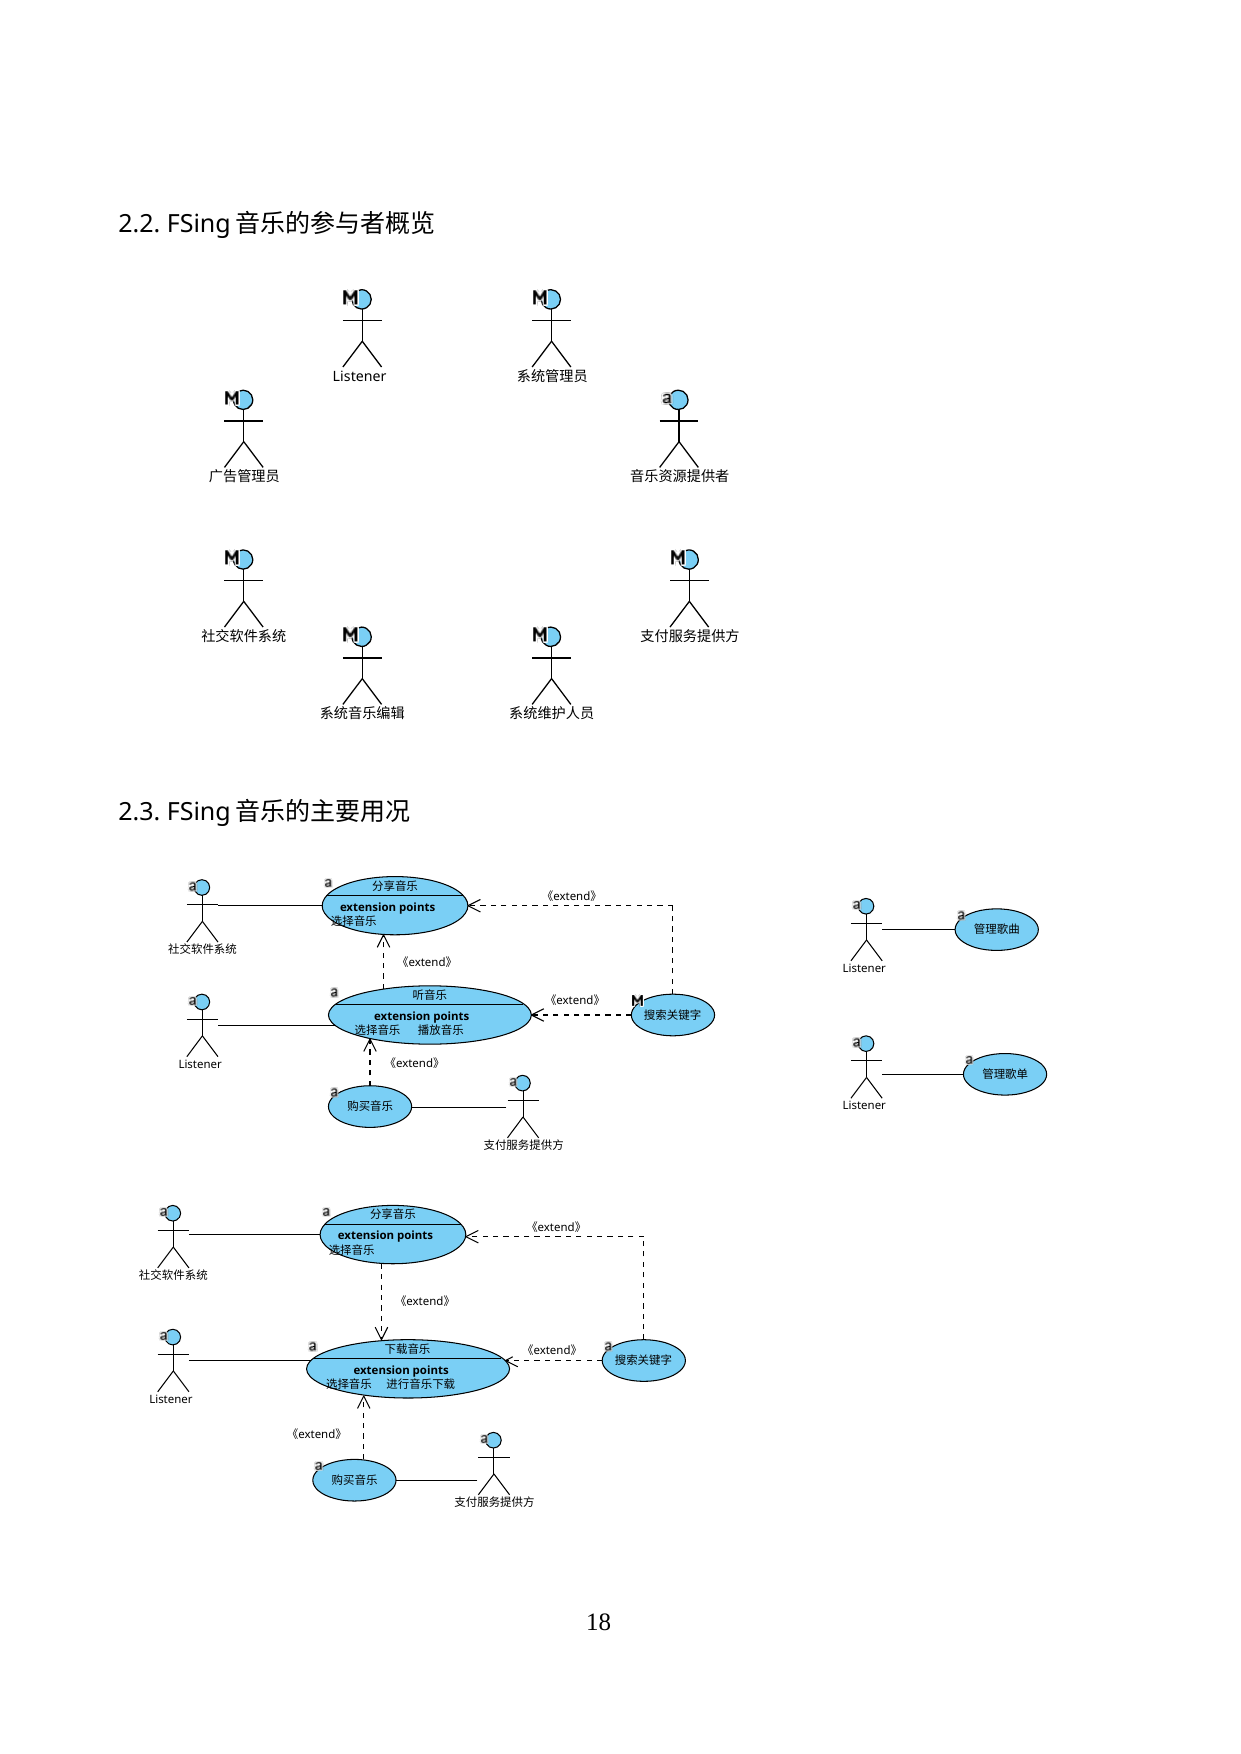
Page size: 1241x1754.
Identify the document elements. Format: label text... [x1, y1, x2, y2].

subtitle FSing音乐的参与者概览 [118, 204, 1122, 240]
subtitle FSing音乐的主要用况 [118, 791, 1122, 827]
